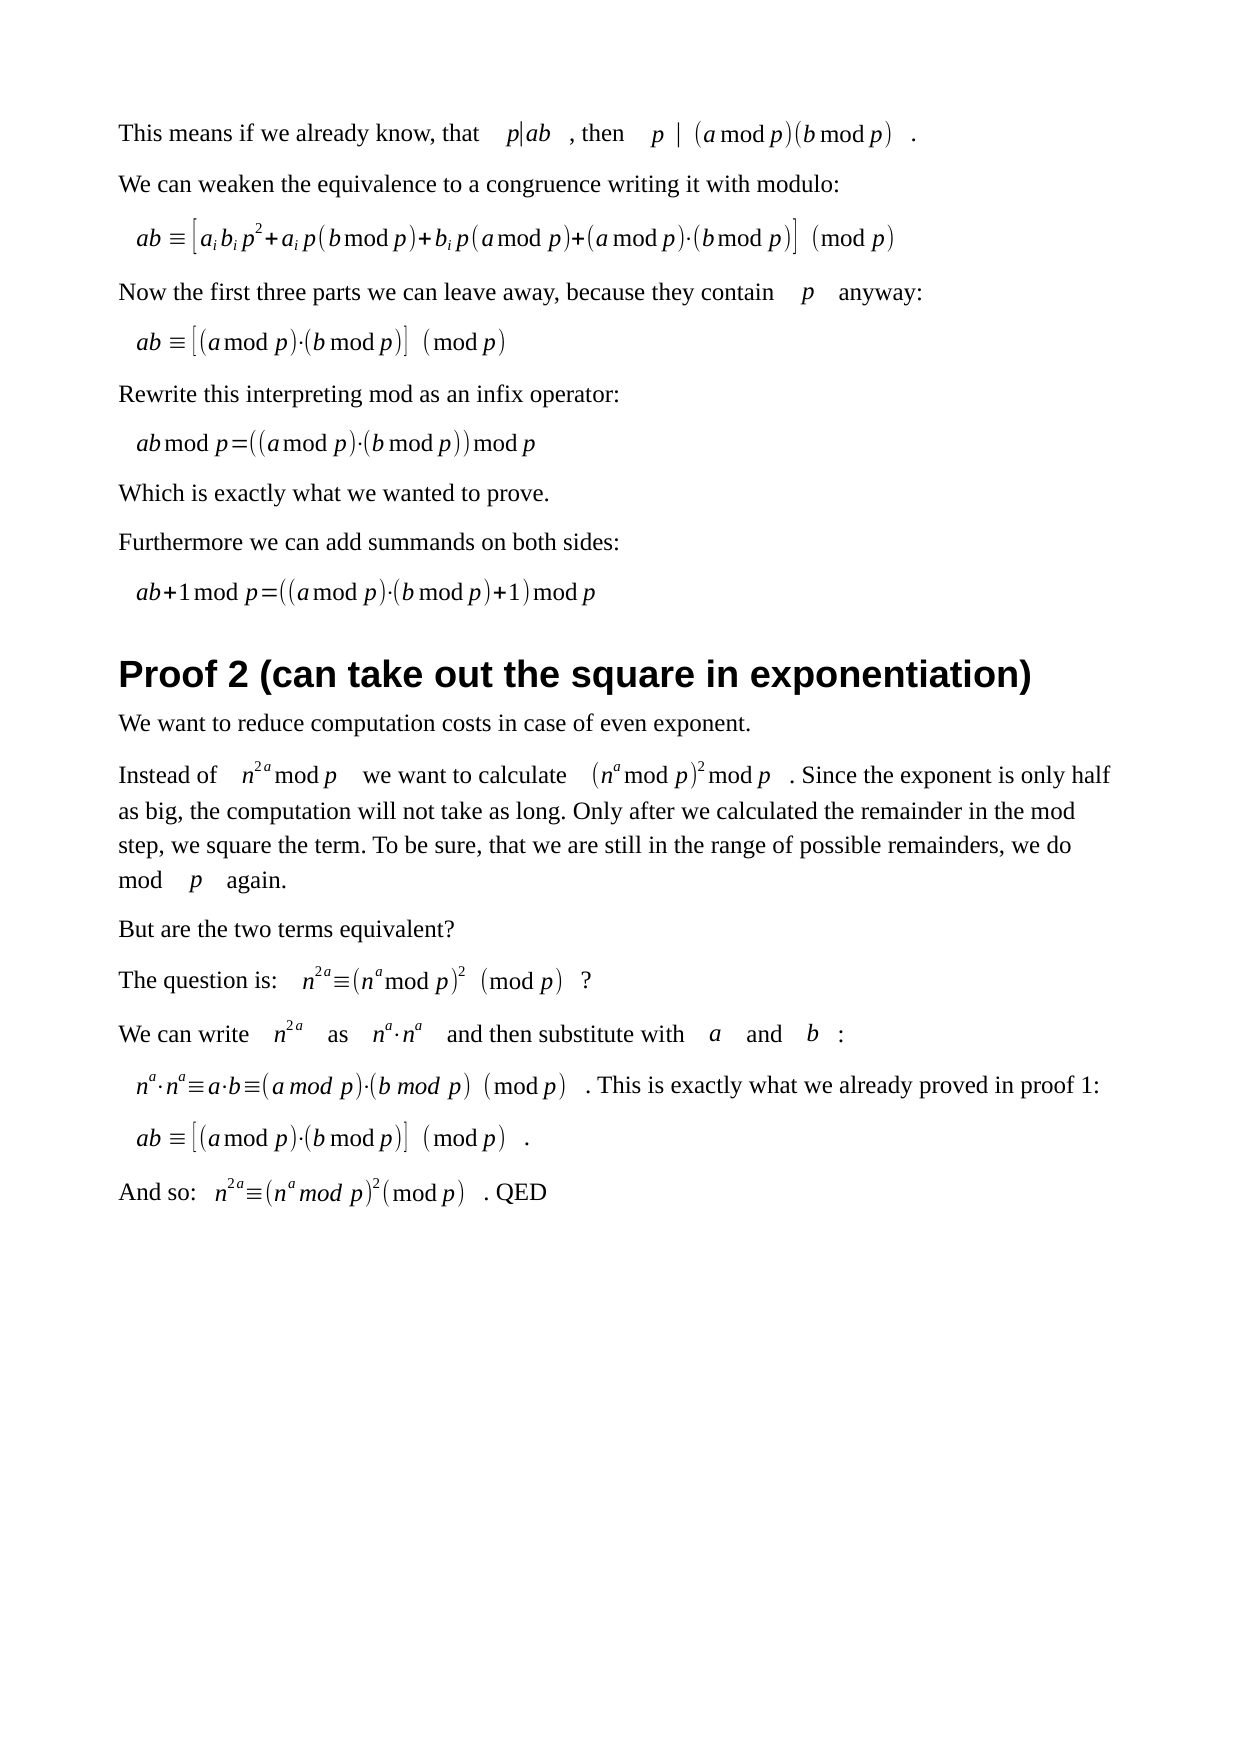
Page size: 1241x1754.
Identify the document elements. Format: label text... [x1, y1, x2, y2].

text Rewrite this interpreting mod as an infix operator: [118, 379, 1122, 408]
text Which is exactly what we wanted to prove. [118, 478, 1122, 507]
text Now the first three parts we can leave away, because they contain anyway: [118, 277, 1122, 305]
text We want to reduce computation costs in case of even exponent. [118, 708, 1122, 737]
text . This is exactly what we already proved in proof 1: [118, 1068, 1122, 1101]
text We can weaken the equivalence to a congruence writing it with modulo: [118, 169, 1122, 198]
text And so:. QED [118, 1174, 1122, 1207]
text Furthermore we can add summands on both sides: [118, 527, 1122, 556]
text We can write as and then substitute with and : [118, 1016, 1122, 1047]
text This means if we already know, that , then . [118, 118, 1122, 148]
text Instead of we want to calculate . Since the exponent is only half as big, the computation will not take as long. Only after we calculated the remainder in the mod step, we square the term. To be sure, that we are still in the range of possible remainders, we do mod again. [118, 757, 1122, 893]
subtitle Proof 2 (can take out the square in exponentiation) [118, 652, 1122, 696]
text . [118, 1121, 1122, 1154]
text But are the two terms equivalent? [118, 914, 1122, 943]
text The question is: ? [118, 963, 1122, 996]
